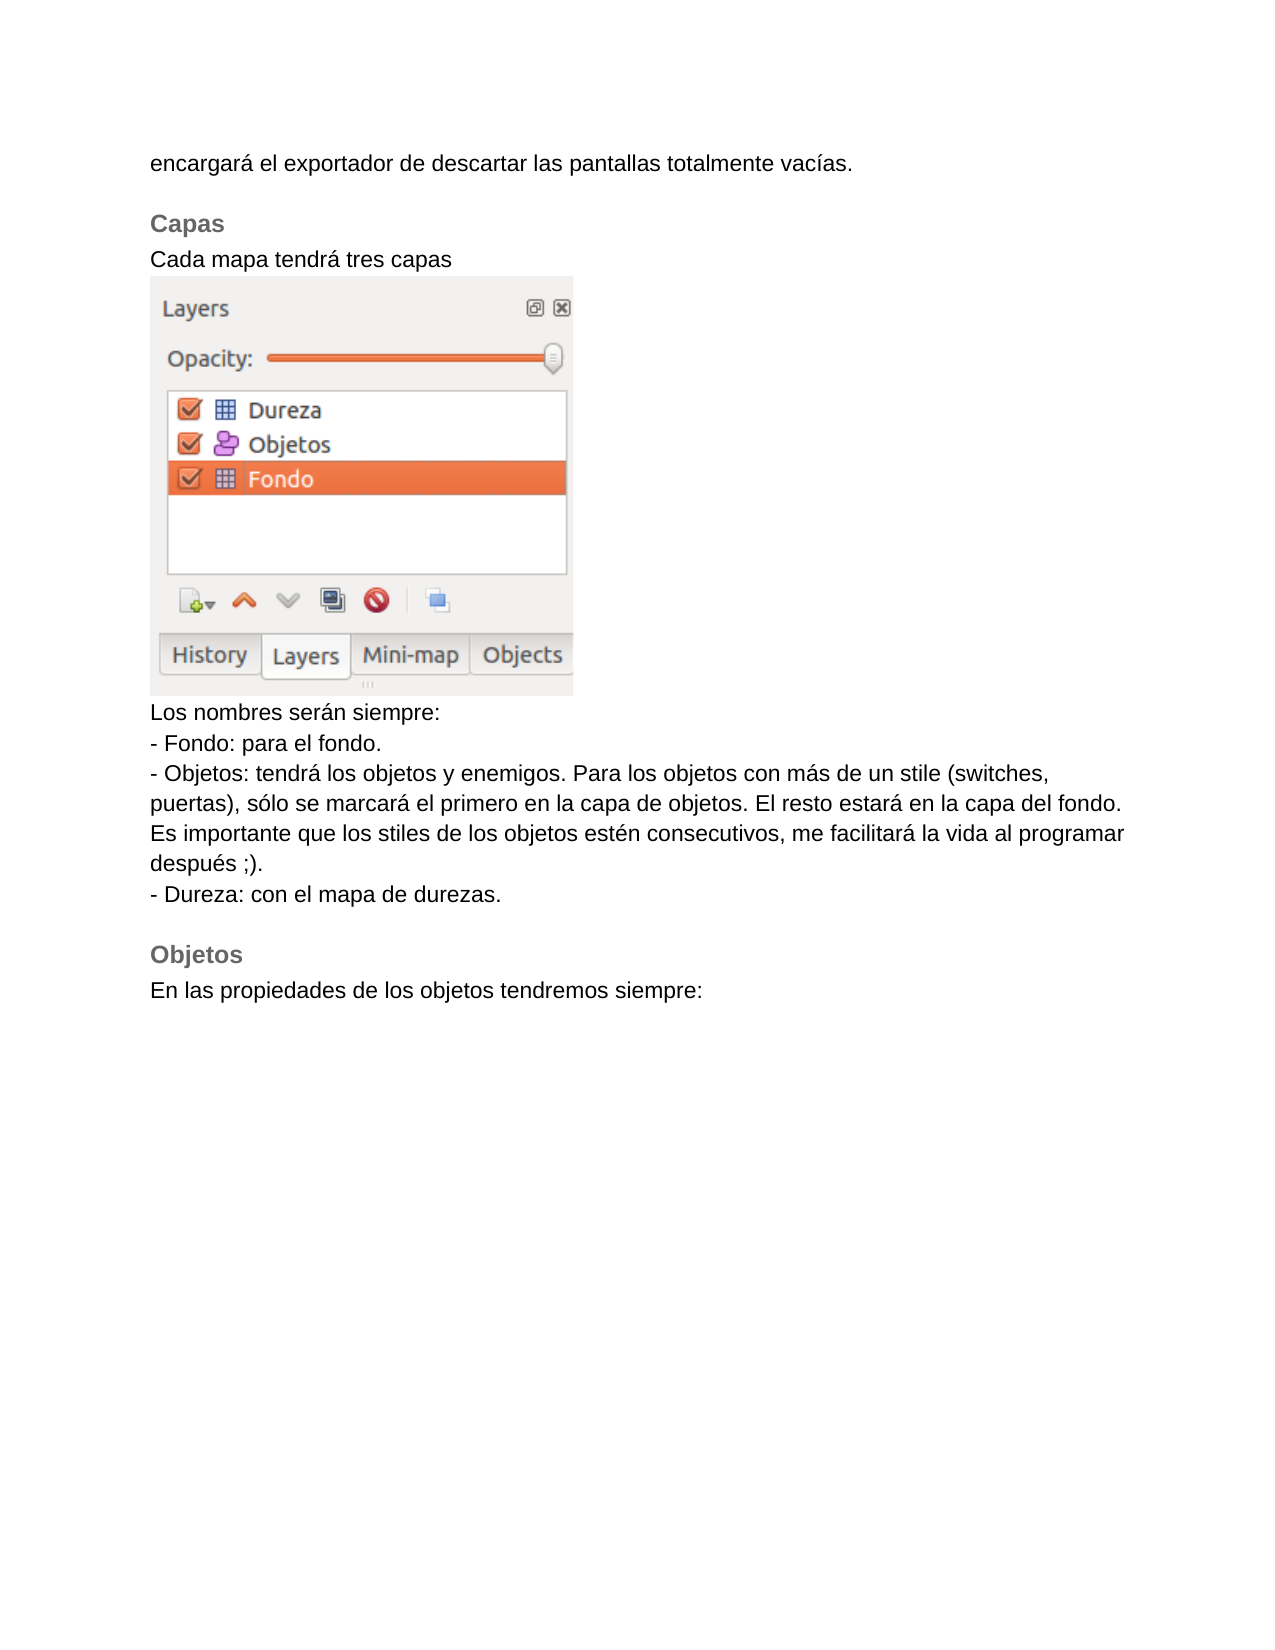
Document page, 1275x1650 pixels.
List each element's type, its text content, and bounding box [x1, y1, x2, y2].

text Los nombres serán siempre: [150, 699, 1125, 726]
text - Dureza: con el mapa de durezas. [150, 881, 1125, 907]
subtitle Capas [150, 209, 1125, 238]
text - Objetos: tendrá los objetos y enemigos. Para los objetos con más de un stile (switches, puertas), sólo se marcará el primero en la capa de objetos. El resto estará en la capa del fondo. Es importante que los stiles de los objetos estén consecutivos, me facilitará la vida al programar después ;). [150, 760, 1125, 877]
picture [150, 276, 574, 696]
text - Fondo: para el fondo. [150, 729, 1125, 756]
text Cada mapa tendrá tres capas [150, 246, 1125, 273]
subtitle Objetos [150, 940, 1125, 969]
text En las propiedades de los objetos tendremos siempre: [150, 977, 1125, 1003]
text encargará el exportador de descartar las pantallas totalmente vacías. [150, 150, 1125, 176]
